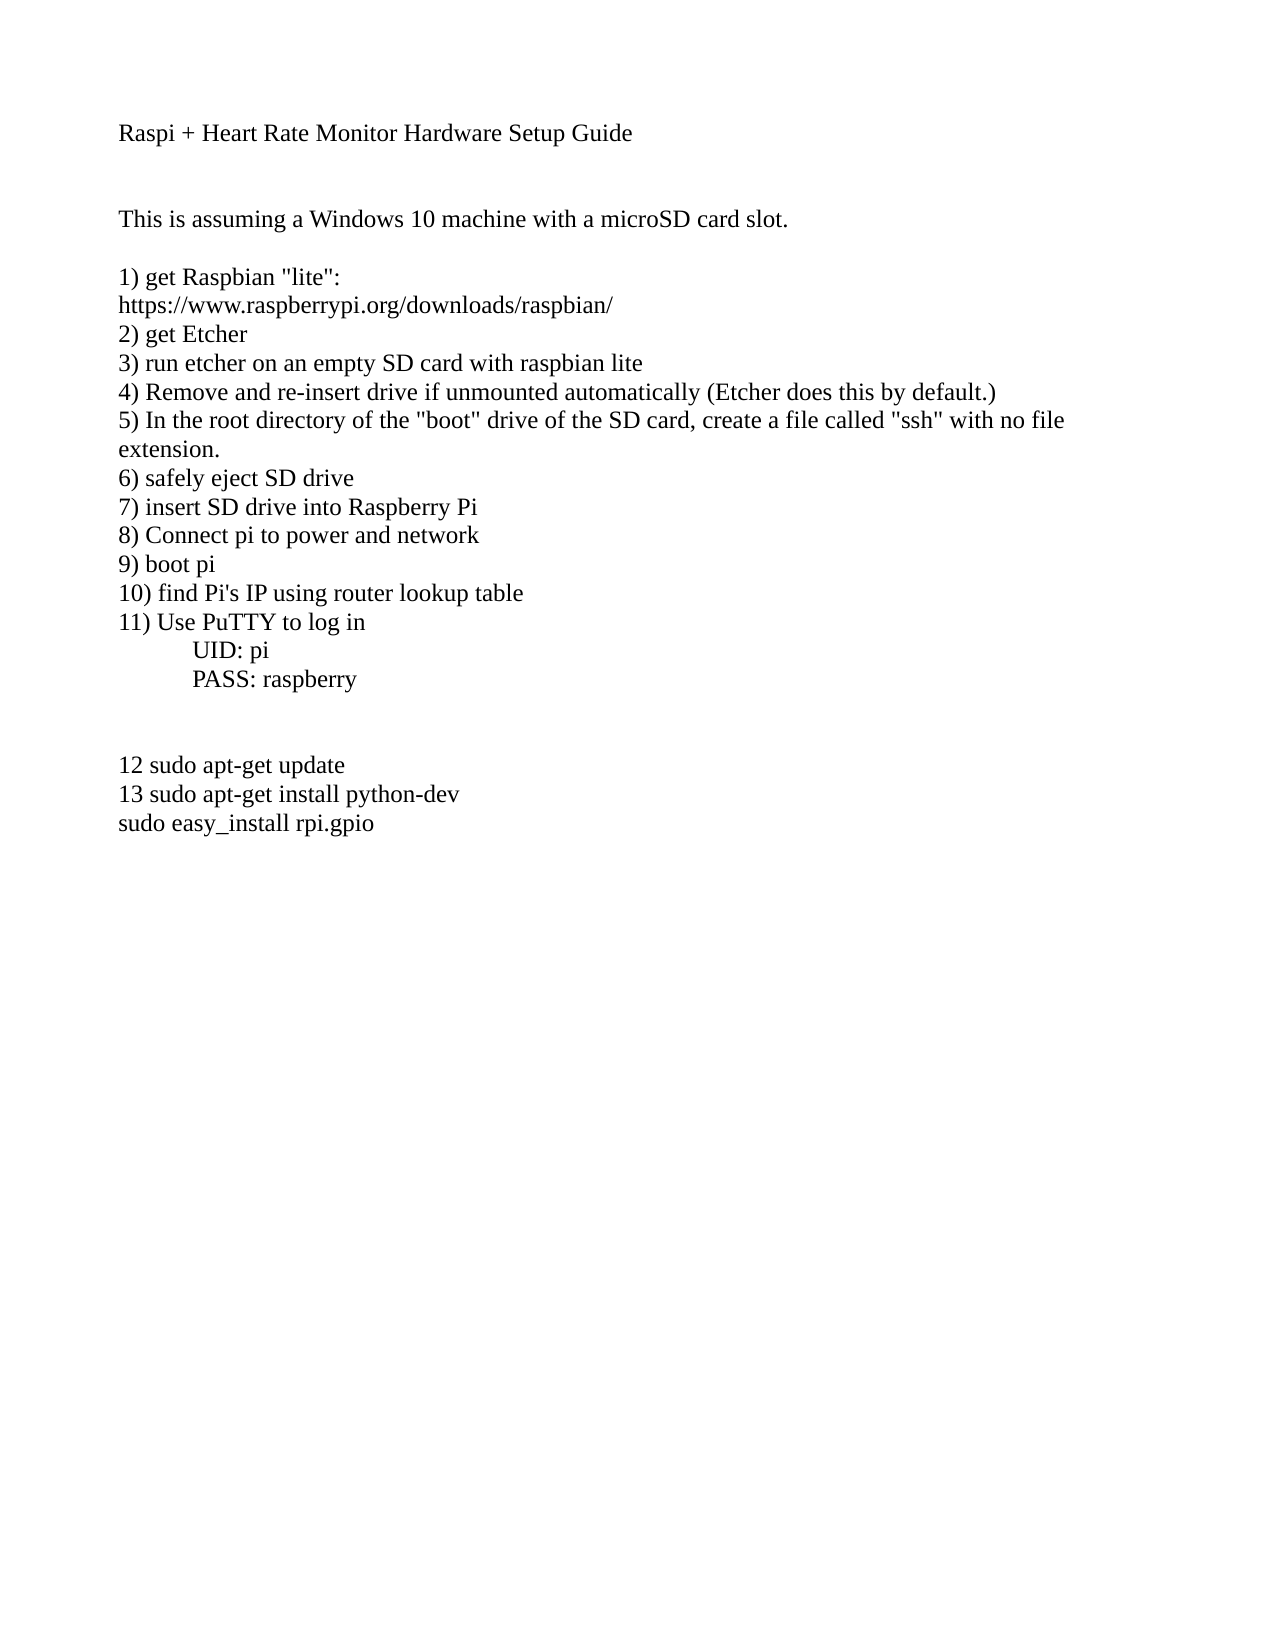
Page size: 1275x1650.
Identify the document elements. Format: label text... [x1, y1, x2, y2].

text 1) get Raspbian "lite": [118, 262, 1157, 291]
text 10) find Pi's IP using router lookup table [118, 578, 1157, 607]
text 11) Use PuTTY to log in [118, 607, 1157, 636]
text 8) Connect pi to power and network [118, 521, 1157, 549]
text 4) Remove and re-insert drive if unmounted automatically (Etcher does this by default.) [118, 377, 1157, 406]
text 2) get Etcher [118, 319, 1157, 348]
text 9) boot pi [118, 549, 1157, 578]
text 12 sudo apt-get update [118, 751, 1157, 779]
text 7) insert SD drive into Raspberry Pi [118, 492, 1157, 521]
text PASS: raspberry [118, 664, 1157, 693]
text This is assuming a Windows 10 machine with a microSD card slot. [118, 204, 1157, 233]
text UID: pi [118, 636, 1157, 664]
text 6) safely eject SD drive [118, 463, 1157, 492]
text sudo easy_install rpi.gpio [118, 808, 1157, 837]
text 5) In the root directory of the "boot" drive of the SD card, create a file called "ssh" with no file extension. [118, 406, 1157, 463]
text 13 sudo apt-get install python-dev [118, 779, 1157, 808]
text Raspi + Heart Rate Monitor Hardware Setup Guide [118, 118, 1157, 147]
text 3) run etcher on an empty SD card with raspbian lite [118, 348, 1157, 377]
text https://www.raspberrypi.org/downloads/raspbian/ [118, 291, 1157, 319]
